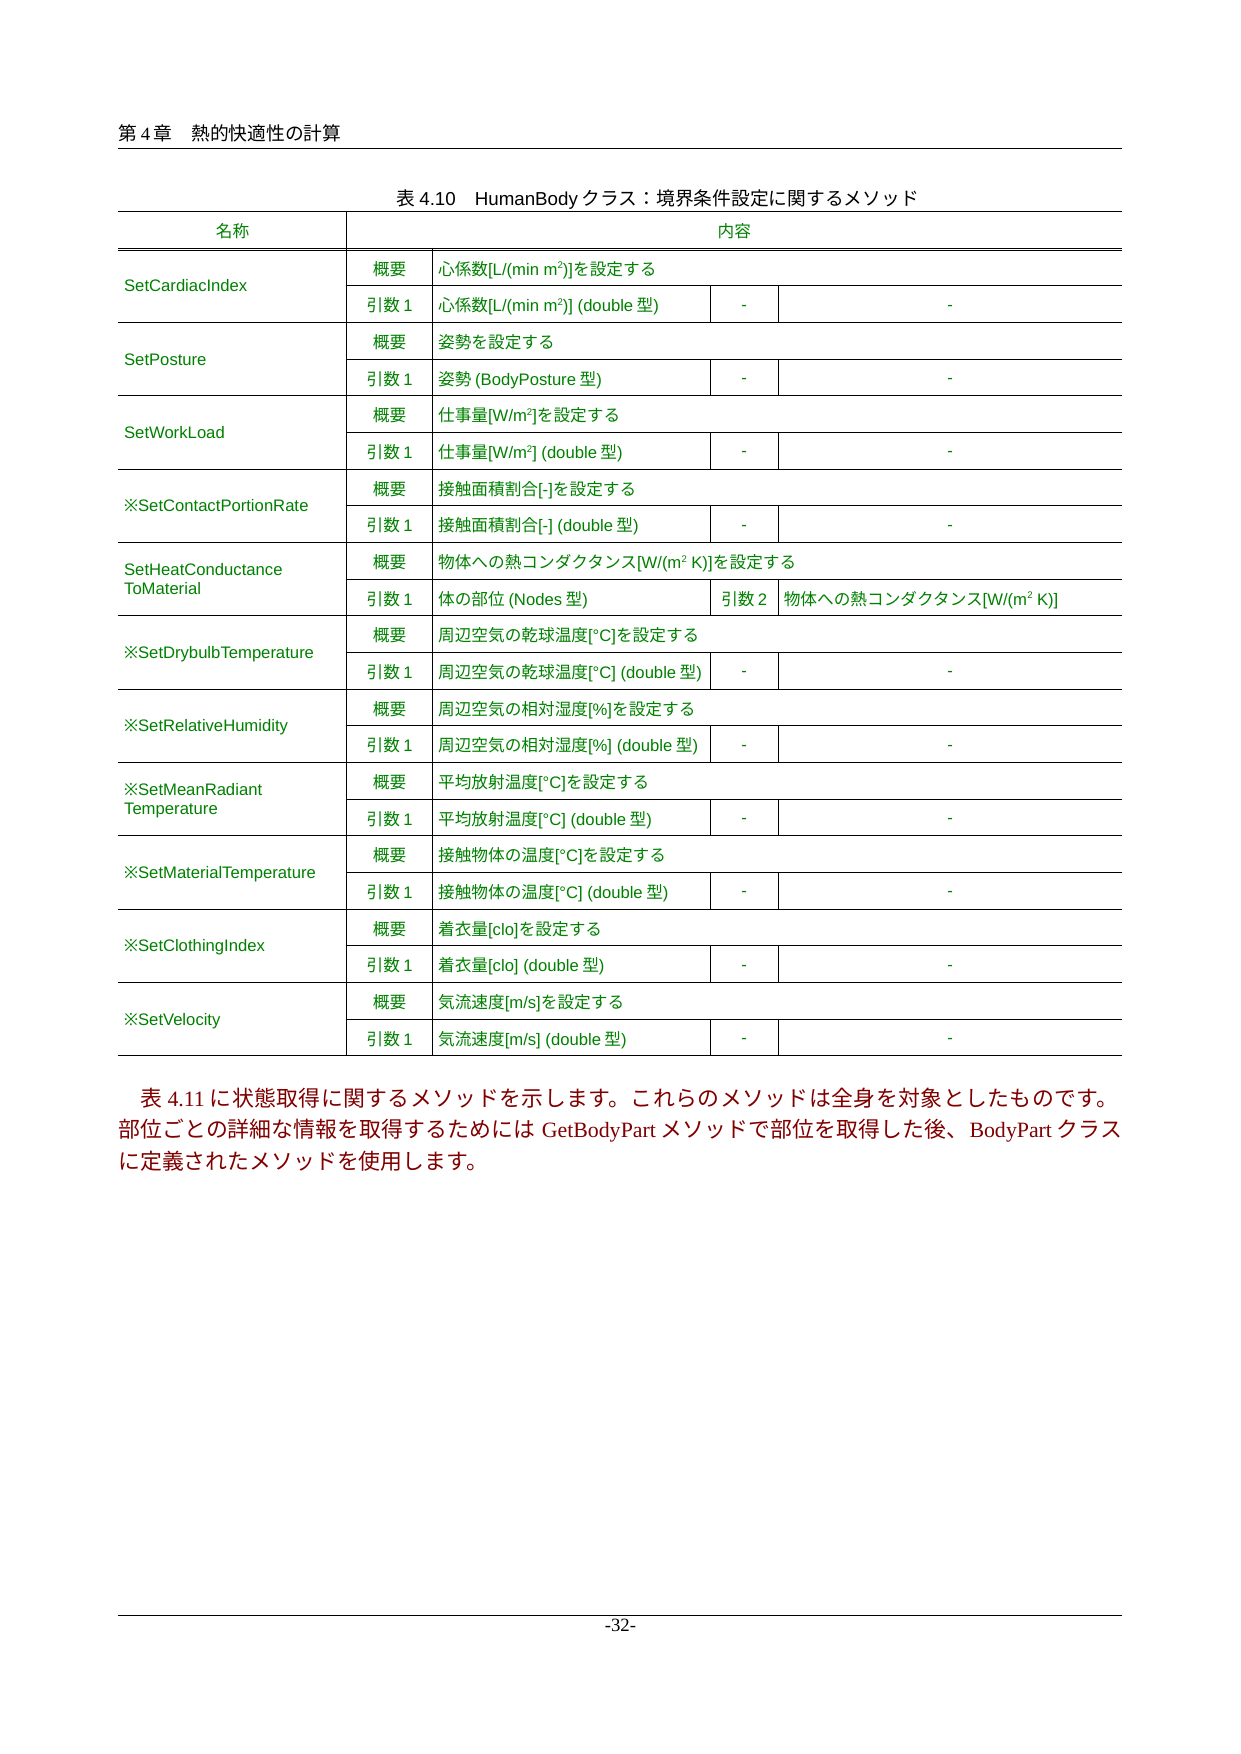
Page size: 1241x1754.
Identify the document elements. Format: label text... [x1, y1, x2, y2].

table_cell 概要 [347, 763, 432, 799]
table_cell SetWorkLoad [118, 396, 346, 469]
table_cell 気流速度[m/s] (double型) [433, 1020, 710, 1055]
table_cell 引数1 [347, 286, 432, 322]
table_cell 概要 [347, 836, 432, 872]
table_cell 平均放射温度[°C]を設定する [433, 763, 1122, 799]
table_cell 接触面積割合[-]を設定する [433, 470, 1122, 505]
table_cell 概要 [347, 690, 432, 725]
table_cell - [711, 1020, 778, 1055]
table_cell 概要 [347, 323, 432, 359]
table_cell - [711, 946, 778, 982]
table_cell - [779, 360, 1122, 395]
table_cell 接触面積割合[-] (double型) [433, 506, 710, 542]
table_cell 概要 [347, 543, 432, 579]
table_cell 着衣量[clo] (double型) [433, 946, 710, 982]
table_cell - [779, 946, 1122, 982]
table_cell 概要 [347, 616, 432, 652]
text 表4.11に状態取得に関するメソッドを示します。これらのメソッドは全身を対象としたものです。部位ごとの詳細な情報を取得するためにはGetBodyPartメソッドで部位を取得した後、BodyPartクラスに定義されたメソッドを使用します。 [118, 1081, 1122, 1176]
table_cell 引数1 [347, 800, 432, 835]
table_cell 概要 [347, 251, 432, 285]
table_cell - [711, 433, 778, 469]
table_cell 仕事量[W/m2]を設定する [433, 396, 1122, 432]
table_cell 姿勢 (BodyPosture型) [433, 360, 710, 395]
table_cell 周辺空気の相対湿度[%] (double型) [433, 726, 710, 762]
table_cell - [711, 360, 778, 395]
table_cell 引数1 [347, 433, 432, 469]
table_cell - [711, 873, 778, 909]
table_cell 引数1 [347, 506, 432, 542]
table_cell 概要 [347, 983, 432, 1019]
table_cell 着衣量[clo]を設定する [433, 910, 1122, 945]
table_cell - [779, 653, 1122, 689]
table_cell - [711, 726, 778, 762]
table_cell 概要 [347, 470, 432, 505]
table_cell 接触物体の温度[°C] (double型) [433, 873, 710, 909]
table_cell ※SetContactPortionRate [118, 470, 346, 542]
table_cell ※SetDrybulbTemperature [118, 616, 346, 689]
table_cell 体の部位 (Nodes型) [433, 580, 710, 615]
table_cell 周辺空気の乾球温度[°C]を設定する [433, 616, 1122, 652]
table_cell - [779, 1020, 1122, 1055]
table_header 内容 [347, 212, 1122, 247]
table_cell 引数1 [347, 360, 432, 395]
table_cell 姿勢を設定する [433, 323, 1122, 359]
table_cell 引数1 [347, 580, 432, 615]
table_cell - [711, 653, 778, 689]
table_cell - [779, 873, 1122, 909]
table_cell SetCardiacIndex [118, 251, 346, 322]
table_cell - [779, 800, 1122, 835]
table_cell ※SetMaterialTemperature [118, 836, 346, 909]
table_cell - [711, 800, 778, 835]
table_cell - [711, 286, 778, 322]
table_cell - [779, 433, 1122, 469]
table_cell 周辺空気の相対湿度[%]を設定する [433, 690, 1122, 725]
table_cell ※SetMeanRadiant Temperature [118, 763, 346, 835]
table_cell 心係数[L/(min m2)]を設定する [433, 251, 1122, 285]
table_cell 周辺空気の乾球温度[°C] (double型) [433, 653, 710, 689]
table_cell 概要 [347, 910, 432, 945]
table_cell 引数1 [347, 873, 432, 909]
table_cell ※SetClothingIndex [118, 910, 346, 982]
list 表4.10 HumanBodyクラス：境界条件設定に関するメソッド [156, 184, 1122, 211]
table_cell 接触物体の温度[°C]を設定する [433, 836, 1122, 872]
table_cell 心係数[L/(min m2)] (double型) [433, 286, 710, 322]
table_cell 気流速度[m/s]を設定する [433, 983, 1122, 1019]
table_cell - [779, 286, 1122, 322]
table_cell 物体への熱コンダクタンス[W/(m2 K)] [779, 580, 1122, 615]
table_cell SetHeatConductance ToMaterial [118, 543, 346, 615]
table_cell 物体への熱コンダクタンス[W/(m2 K)]を設定する [433, 543, 1122, 579]
table_cell 引数2 [711, 580, 778, 615]
table_cell 仕事量[W/m2] (double型) [433, 433, 710, 469]
table_cell 引数1 [347, 1020, 432, 1055]
table_cell ※SetRelativeHumidity [118, 690, 346, 762]
table_cell 引数1 [347, 726, 432, 762]
table_cell - [779, 726, 1122, 762]
table_cell - [711, 506, 778, 542]
table_cell - [779, 506, 1122, 542]
table_cell ※SetVelocity [118, 983, 346, 1055]
table_cell 引数1 [347, 946, 432, 982]
table_header 名称 [118, 212, 346, 247]
table_cell 引数1 [347, 653, 432, 689]
table_cell SetPosture [118, 323, 346, 395]
table_cell 平均放射温度[°C] (double型) [433, 800, 710, 835]
table_cell 概要 [347, 396, 432, 432]
